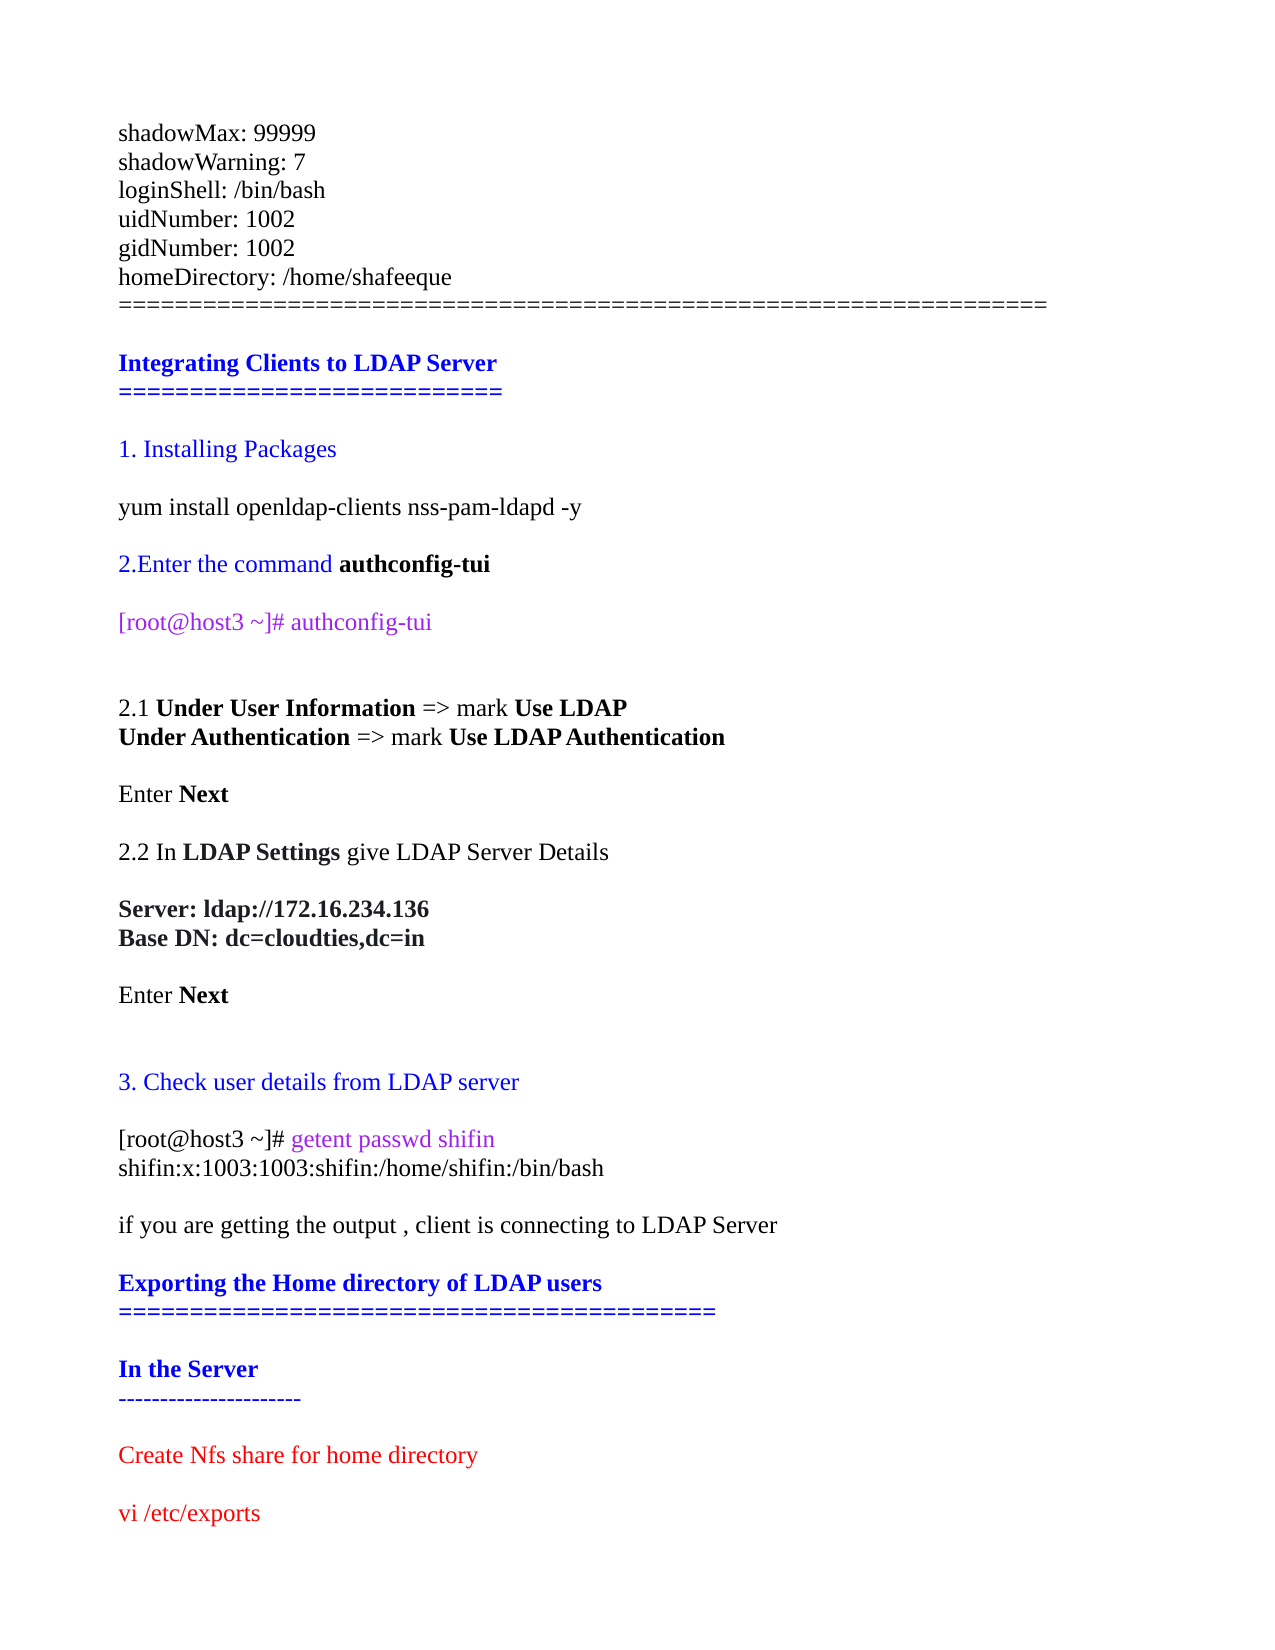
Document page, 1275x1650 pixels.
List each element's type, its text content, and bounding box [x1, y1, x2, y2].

text shadowMax: 99999 shadowWarning: 7 loginShell: /bin/bash uidNumber: 1002 gidNumber: 1002 homeDirectory: /home/shafeeque ================================================================== Integrating Clients to LDAP Server =========================== 1. Installing Packages yum install openldap-clients nss-pam-ldapd -y 2.Enter the command authconfig-tui [root@host3 ~]# authconfig-tui 2.1 Under User Information => mark Use LDAP Under Authentication => mark Use LDAP Authentication Enter Next 2.2 In LDAP Settings give LDAP Server Details Server: ldap://172.16.234.136 Base DN: dc=cloudties,dc=in Enter Next 3. Check user details from LDAP server [root@host3 ~]# getent passwd shifin shifin:x:1003:1003:shifin:/home/shifin:/bin/bash if you are getting the output , client is connecting to LDAP Server Exporting the Home directory of LDAP users ========================================== In the Server ---------------------- Create Nfs share for home directory vi /etc/exports [118, 118, 1157, 1527]
